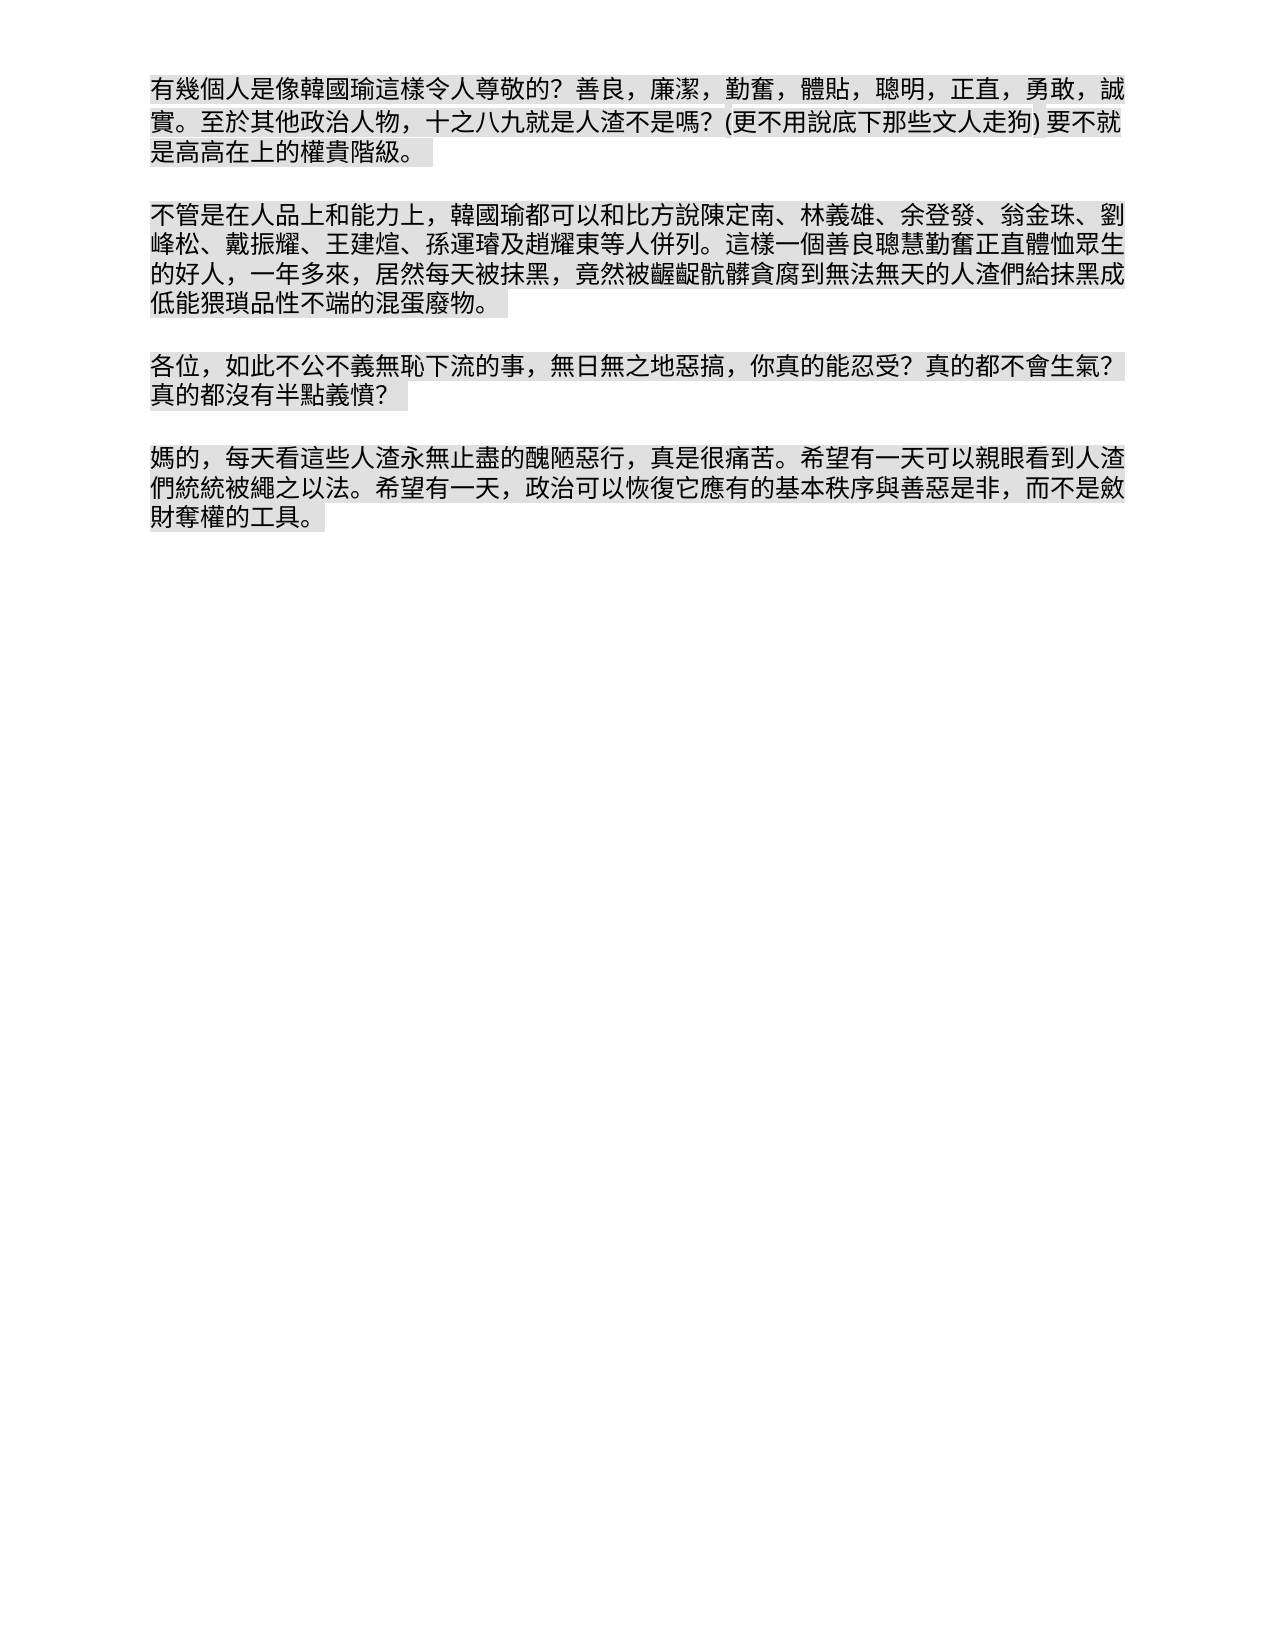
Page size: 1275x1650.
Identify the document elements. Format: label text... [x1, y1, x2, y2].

text 卡韓政變 (205)：你真的能忍受人渣黨之六字訣？ 陳真 2019. 12. 18. 民進黨其實才是真正的「無色覺醒」，他是「超越」統獨的；除了利益，沒有什麼是他所真正在乎。所謂執政，就跟土匪打家劫舍一樣，腦子裏沒有在想未來，他只想著當下： 「我能搶多少？別人搶了那麼多，而我怎麼只搶了一點點？豈有此理！」 於是，大家爭先恐後搶女人，搶黃金，搶土地，搶位置，金銀財寶我都要，沐猴而冠，立地為王，儘情揮霍。 所謂姦、殺、擄、掠，外加一個「騙」字和「買」字，人渣黨執政基本上就靠這六字訣飛黃騰達，吃得腦滿腸肥；詐騙造謠栽贓抹黑，無日無之，收買爪牙走狗，供其驅使。「騙」與「買」是基本手段，目的則是口袋飽滿，吃香喝辣，夜夜笙歌，玩女人，殺異己，卡位搶資源，綁架整個台灣，為其所用，幹了這一票，幾十輩子吃喝不盡。 對於這樣一個禍害社會的政治黑幫，我心裏只有一個恨字。媽的，真是有夠貪婪骯髒的一群人，每天就是造謠造謠造謠，每天就是吃吃吃吃吃吃吃，什麼都要吃，永遠吃不飽。 跟這樣一個人渣黨一起生活在這島上，真是有夠痛苦。每天就是眼睜睜看著這樣一群下三濫的人渣歹徒為非作歹，傷害異己，不擇手段，無所不用其極。 各位捫心自問，你真的不會感到厭煩？不會痛恨？ 這個人渣黨及其走狗與尾巴黨們，幾時曾經平平實實地說過一句真實的指控或陳述？幾乎是零！幾乎沒有一句話可信，幾乎沒有一句話不是扭曲，更是絕對沒有一句理想出於真心，每天就是騙騙騙，造謠抹黑，不擇手段傷害異己、掠奪權位；每天就是盤算著怎麼撈錢卡位搶資源，毫無半點做為一個人的基本廉恥與良知。 尤有甚者，摧毀整個文官體系，做為其東廠走狗，操弄國家機器為非作歹，用納稅人血汗錢餵養網軍、媒體與文人走狗，為其效力。 最近人渣黨居然還拍影片，叫高雄人要跟台灣道歉，說高雄人選出韓國瑜就是對不起台灣，還叫台中市民要跟那個落選的市長候選人叫什麼啥小龍的道歉。媽的，我真是不知道該怎麼說。 有位叫做管什麼玲的人渣黨立委，她是這麼說的。我一字不減，把這段鳥話剪貼如下： 「高雄人對不起台灣是普遍的心情，我們在影片中看到高雄的主題是對不起台灣，但我都跟高雄鄉親鼓勵說，不必覺得慚愧，因為這種社群媒體時代，藉由假信息跟社群媒體大肆傳播的這種新社群媒體政治，是很恐怖的，任何國家第一次遇到都抵擋不住。」 很不可思議吧！各位看了心裏什麼感想？無恥到爆對不對？這樣一個政治詐騙貪污犯罪集團，每天造謠扭曲，透過全面掌控媒體與社群網路，成千上萬的謠言抹黑韓國瑜，無日無之，無時無刻就是抹黑，完全沒有一句話可信。這樣一個人渣黨，居然指控一個不曾聽他說過一句謊話、不曾聽他抹黑他人一句的韓國瑜。 這樣一種無恥程度，還有一點人性的基本良知嗎？ 整個國家體制更是完全東廠化，官員爭相充當走狗，毫無羞恥。 比方說，屎袋力量的什麼碗糕昌立委抹黑韓國瑜岳父「盜採砂石」，今天國產署居然很配合，馬上開挖韓國瑜岳父三、四十年前的砂石場，說要看他岳父當初有沒有好好掩埋。真的是人渣到爆！為了抹黑對手，居然連這麼下流的事也做得出來。人渣黨這些東廠走狗，知道什麼是廉恥嗎？這不是人渣，什麼是人渣？ 黃士修有一篇文章就有提到這件事，容我直接剪幾段如下： 「黃國昌委員，你抓著那份『違規開發』的經濟部公文，指控李家 (韓國瑜岳父) 盜採砂石，其實那是同意函；所謂的違規，是堆放機具，根本不是盜採砂石。 當年經濟部公文同意申請，李家的大通砂石卻在同一年解散，那塊地從來沒有一天是礦業用地。 黃國昌委員手上一定也有後續公文，從依法申覆到解除列管。而且這段期間，韓國瑜已經不是立委，陳水扁卻是總統。 這些客觀的事實，已經完全可以建立，黃國昌是烏龍爆料潑髒水，讓蔡英文躲在後面不敢辯論。 但國昌老師還是抓著烏龍爆料，抹黑人家老父老母的。我還是同樣的話誠心勸告：黃國昌委員，做人做到這樣...值得嗎？為了選舉抹黑別人的父母，這是台灣人的價值嗎？ 黃國昌拿舊資料指控大通砂石行不繳補償金，卻沒告訴大家後面發生什麼事情，事實上，大通砂石行後來依法申覆，國有財產局二度舉辦會勘，發現在工地現場堆砌的機具與土方，是旁邊其他公司在施作堤防、滴水護岸工程，並非大通砂石行所堆積。會勘後，解除大部分認定面積列管，大通砂石行真正佔用的面積只有一點點。 只要是依法必須繳納的補償金，大通砂石公司都有繳，被認定為不是大通砂石公司的土方、機具，怎麼會要大通砂石公司給付補償金？ 大通砂石行依法申覆的時間點是2002年的12月2日，解除列管時間是2006年的5月10日，而韓國瑜在2002年1月就已經卸任立委，長達4年的申覆過程，都是民進黨陳水扁執政期間，哪來的特權關說？黃國昌難道是說陳水扁有放水嗎？」 面對人渣黨及其走狗們這種鋪天蓋地、成千上萬的造謠抹黑渲染與扭曲，你就算有一千雙手也不夠用，根本澄清不完，而且幾乎所有媒體與網路全掌控在人渣黨手上，你就算拼命澄清，事實上也還是一樣污名化。 各位真的覺得這樣一種「民主」讓你感到很驕傲？你真的「單純」到不知道台灣快被人渣們掏空？ 我看過、見過、聽過或認識幾十年來台灣的幾乎所有政治人物或檯面人物，請你告訴我，有幾個人是像韓國瑜這樣令人尊敬的？善良，廉潔，勤奮，體貼，聰明，正直，勇敢，誠實。至於其他政治人物，十之八九就是人渣不是嗎？(更不用說底下那些文人走狗) 要不就是高高在上的權貴階級。 不管是在人品上和能力上，韓國瑜都可以和比方說陳定南、林義雄、余登發、翁金珠、劉峰松、戴振耀、王建煊、孫運璿及趙耀東等人併列。這樣一個善良聰慧勤奮正直體恤眾生的好人，一年多來，居然每天被抹黑，竟然被齷齪骯髒貪腐到無法無天的人渣們給抹黑成低能猥瑣品性不端的混蛋廢物。 各位，如此不公不義無恥下流的事，無日無之地惡搞，你真的能忍受？真的都不會生氣？真的都沒有半點義憤？ 媽的，每天看這些人渣永無止盡的醜陋惡行，真是很痛苦。希望有一天可以親眼看到人渣們統統被繩之以法。希望有一天，政治可以恢復它應有的基本秩序與善惡是非，而不是斂財奪權的工具。 [150, 75, 1125, 532]
